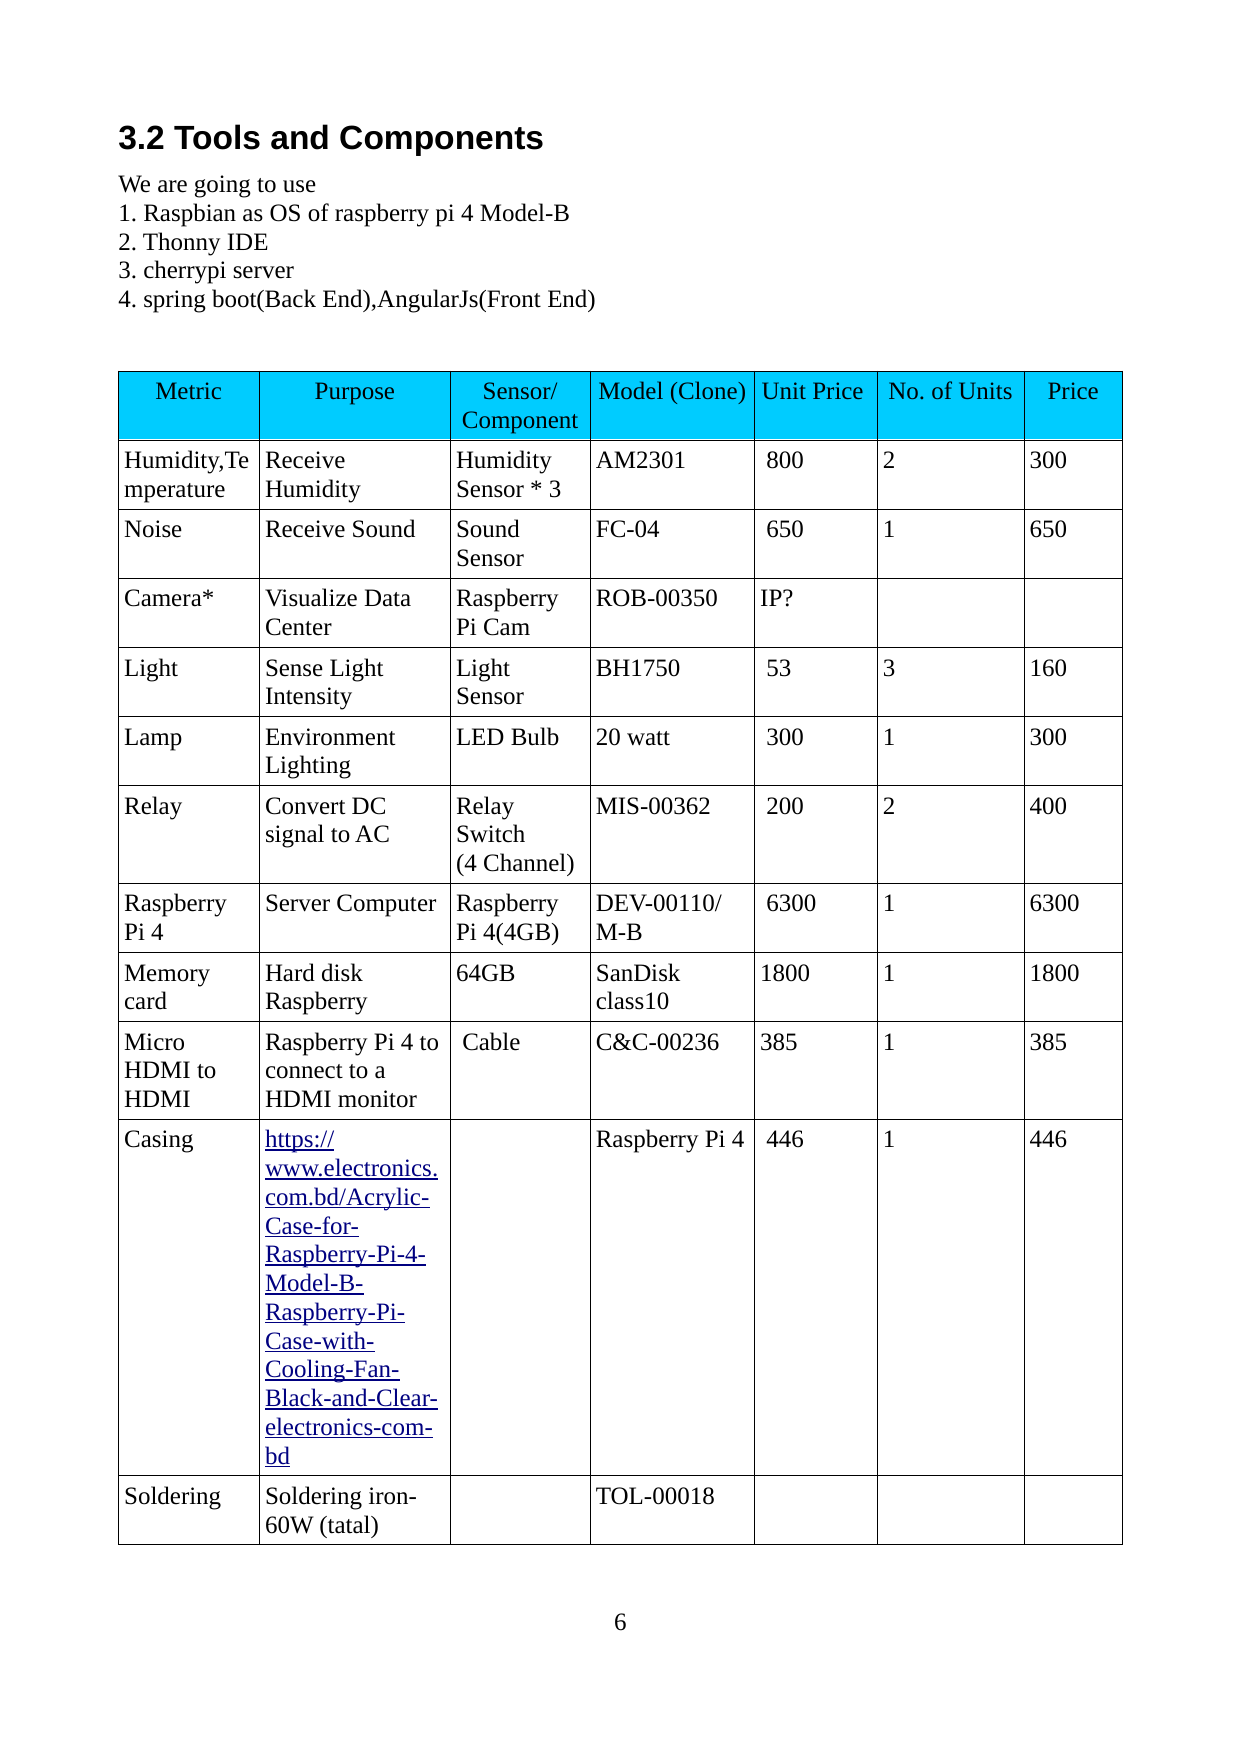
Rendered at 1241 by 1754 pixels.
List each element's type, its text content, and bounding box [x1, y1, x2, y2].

table_cell Lamp [119, 717, 259, 785]
table_cell 1 [878, 717, 1024, 785]
table_cell Cable [451, 1022, 590, 1119]
table_cell 1800 [755, 953, 877, 1021]
table_cell [878, 1476, 1024, 1544]
table_header Sensor/ Component [451, 372, 590, 439]
table_cell Light [119, 648, 259, 716]
table_cell 1800 [1025, 953, 1122, 1021]
table_cell Humidity,Temperature [119, 441, 259, 509]
table_cell 400 [1025, 786, 1122, 883]
table_cell Noise [119, 510, 259, 578]
table_cell 2 [878, 441, 1024, 509]
table_cell DEV-00110/ M-B [591, 884, 754, 952]
table_cell 2 [878, 786, 1024, 883]
table_cell 1 [878, 1022, 1024, 1119]
table_cell 1 [878, 884, 1024, 952]
table_cell BH1750 [591, 648, 754, 716]
table_cell 300 [1025, 717, 1122, 785]
table_cell 800 [755, 441, 877, 509]
table_cell IP? [755, 579, 877, 647]
table_header Model (Clone) [591, 372, 754, 439]
table_cell Camera* [119, 579, 259, 647]
table_cell [451, 1476, 590, 1544]
table_cell 650 [755, 510, 877, 578]
table_cell Server Computer [260, 884, 450, 952]
table_cell 446 [1025, 1120, 1122, 1475]
table_cell ROB-00350 [591, 579, 754, 647]
table_cell Visualize Data Center [260, 579, 450, 647]
table_cell Soldering iron-60W (tatal) [260, 1476, 450, 1544]
table_cell 650 [1025, 510, 1122, 578]
table_cell 300 [755, 717, 877, 785]
table_cell Raspberry Pi 4 to connect to a HDMI monitor [260, 1022, 450, 1119]
table_cell Receive Humidity [260, 441, 450, 509]
table_cell Memory card [119, 953, 259, 1021]
table_cell 6300 [1025, 884, 1122, 952]
table_cell Sound Sensor [451, 510, 590, 578]
table_cell Humidity Sensor * 3 [451, 441, 590, 509]
text 4. spring boot(Back End),AngularJs(Front End) [118, 284, 1122, 313]
table_cell FC-04 [591, 510, 754, 578]
table_cell 20 watt [591, 717, 754, 785]
table_cell Sense Light Intensity [260, 648, 450, 716]
text 1. Raspbian as OS of raspberry pi 4 Model-B [118, 198, 1122, 227]
table_cell Relay [119, 786, 259, 883]
table_cell Hard disk Raspberry [260, 953, 450, 1021]
table_cell https://www.electronics.com.bd/Acrylic-Case-for-Raspberry-Pi-4-Model-B-Raspberry-Pi-Case-with-Cooling-Fan-Black-and-Clear-electronics-com-bd [260, 1120, 450, 1475]
table_cell Raspberry Pi 4(4GB) [451, 884, 590, 952]
table_cell 64GB [451, 953, 590, 1021]
table_cell [1025, 1476, 1122, 1544]
table_cell Raspberry Pi Cam [451, 579, 590, 647]
table_cell [451, 1120, 590, 1475]
table_cell 1 [878, 1120, 1024, 1475]
table_cell Receive Sound [260, 510, 450, 578]
table_cell C&C-00236 [591, 1022, 754, 1119]
table_cell Raspberry Pi 4 [591, 1120, 754, 1475]
table_cell AM2301 [591, 441, 754, 509]
table_cell SanDisk class10 [591, 953, 754, 1021]
table_cell 53 [755, 648, 877, 716]
table_cell 3 [878, 648, 1024, 716]
table_cell Convert DC signal to AC [260, 786, 450, 883]
table_header Unit Price [755, 372, 877, 439]
table_cell LED Bulb [451, 717, 590, 785]
text 3. cherrypi server [118, 256, 1122, 284]
table_cell Light Sensor [451, 648, 590, 716]
table_cell Raspberry Pi 4 [119, 884, 259, 952]
table_cell Soldering [119, 1476, 259, 1544]
table_cell 1 [878, 510, 1024, 578]
table_cell Micro HDMI to HDMI [119, 1022, 259, 1119]
table_header Purpose [260, 372, 450, 439]
subtitle 3.2 Tools and Components [118, 118, 1122, 157]
table_cell 446 [755, 1120, 877, 1475]
table_cell [1025, 579, 1122, 647]
table_cell Casing [119, 1120, 259, 1475]
table_cell [755, 1476, 877, 1544]
table_header Price [1025, 372, 1122, 439]
table_cell 300 [1025, 441, 1122, 509]
table_cell Environment Lighting [260, 717, 450, 785]
table_cell Relay Switch (4 Channel) [451, 786, 590, 883]
table_cell 6300 [755, 884, 877, 952]
table_cell 385 [755, 1022, 877, 1119]
table_cell 160 [1025, 648, 1122, 716]
table_cell 200 [755, 786, 877, 883]
table_cell [878, 579, 1024, 647]
table_cell 385 [1025, 1022, 1122, 1119]
table_header Metric [119, 372, 259, 439]
table_cell 1 [878, 953, 1024, 1021]
table_header No. of Units [878, 372, 1024, 439]
text 2. Thonny IDE [118, 227, 1122, 256]
table_cell MIS-00362 [591, 786, 754, 883]
text We are going to use [118, 169, 1122, 198]
table_cell TOL-00018 [591, 1476, 754, 1544]
